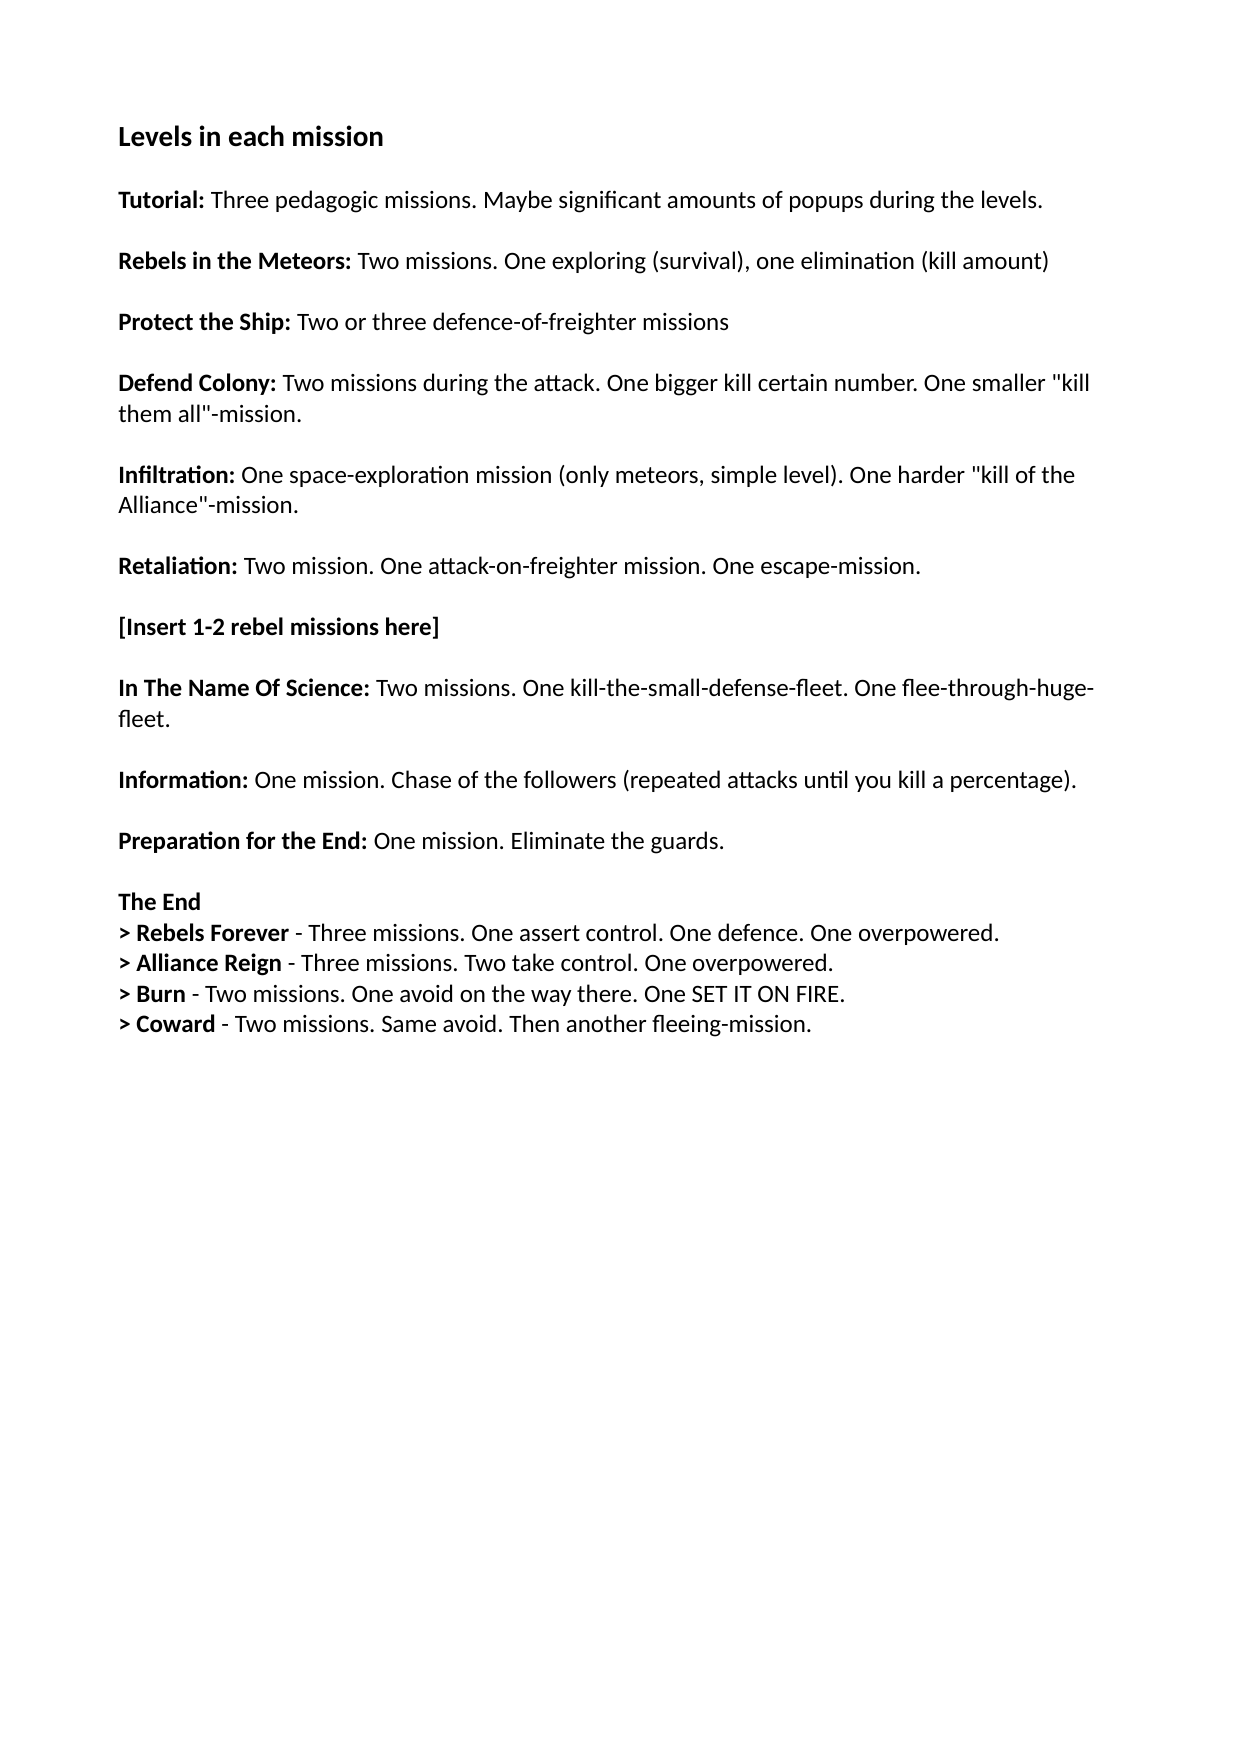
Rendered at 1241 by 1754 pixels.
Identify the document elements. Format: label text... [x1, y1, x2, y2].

text > Coward - Two missions. Same avoid. Then another fleeing-mission. [118, 1008, 1122, 1039]
text > Alliance Reign - Three missions. Two take control. One overpowered. [118, 947, 1122, 978]
text Defend Colony: Two missions during the attack. One bigger kill certain number. One smaller "kill them all"-mission. [118, 367, 1122, 428]
text > Burn - Two missions. One avoid on the way there. One SET IT ON FIRE. [118, 978, 1122, 1008]
text Rebels in the Meteors: Two missions. One exploring (survival), one elimination (kill amount) [118, 245, 1122, 276]
text Levels in each mission [118, 118, 1122, 154]
text In The Name Of Science: Two missions. One kill-the-small-defense-fleet. One flee-through-huge-fleet. [118, 673, 1122, 734]
text The End [118, 886, 1122, 917]
text Protect the Ship: Two or three defence-of-freighter missions [118, 306, 1122, 337]
text Preparation for the End: One mission. Eliminate the guards. [118, 825, 1122, 856]
text [Insert 1-2 rebel missions here] [118, 612, 1122, 642]
text Information: One mission. Chase of the followers (repeated attacks until you kill a percentage). [118, 764, 1122, 795]
text Tutorial: Three pedagogic missions. Maybe significant amounts of popups during the levels. [118, 184, 1122, 215]
text Infiltration: One space-exploration mission (only meteors, simple level). One harder "kill of the Alliance"-mission. [118, 459, 1122, 520]
text > Rebels Forever - Three missions. One assert control. One defence. One overpowered. [118, 917, 1122, 947]
text Retaliation: Two mission. One attack-on-freighter mission. One escape-mission. [118, 551, 1122, 581]
